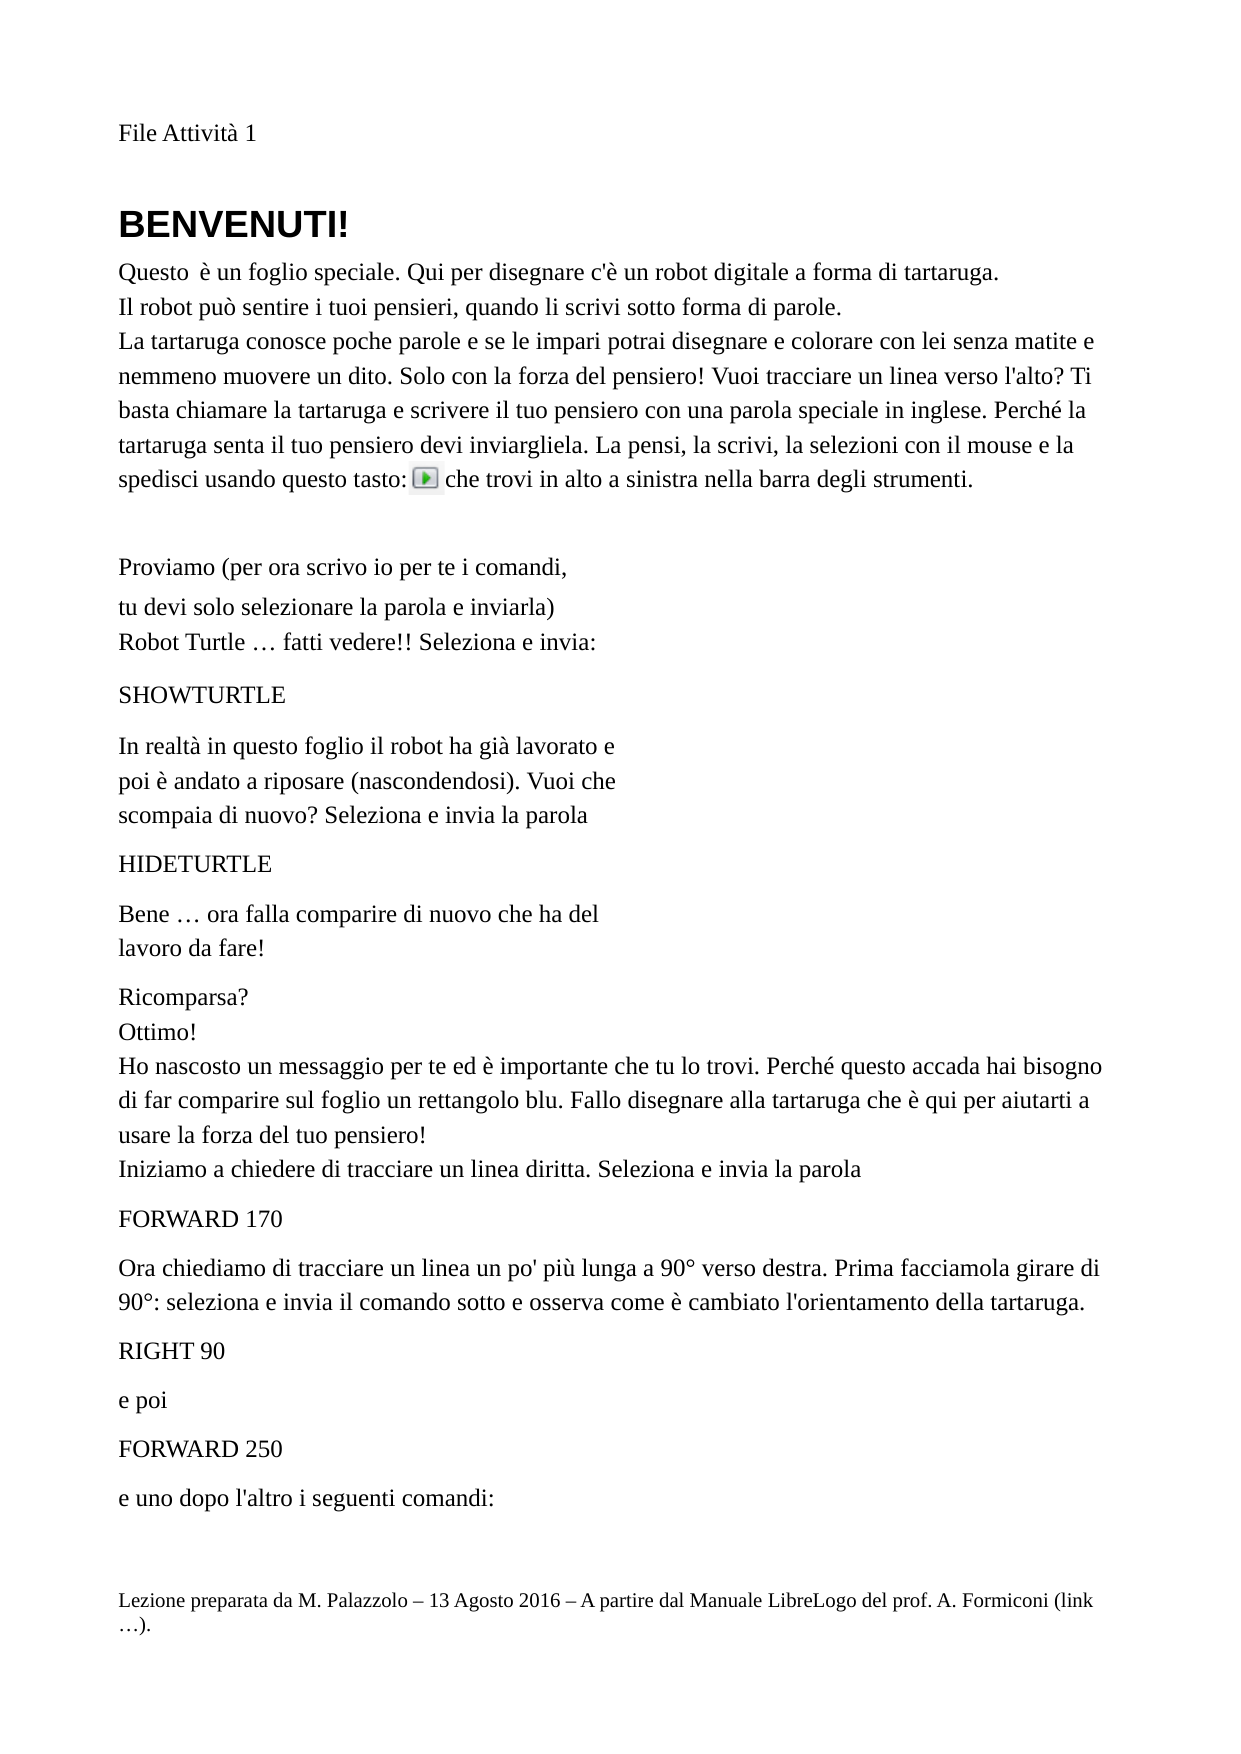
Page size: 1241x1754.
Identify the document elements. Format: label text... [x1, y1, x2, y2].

picture [408, 461, 445, 495]
text e uno dopo l'altro i seguenti comandi: [118, 1483, 1122, 1512]
text Ricomparsa? Ottimo! Ho nascosto un messaggio per te ed è importante che tu lo trovi. Perché questo accada hai bisogno di far comparire sul foglio un rettangolo blu. Fallo disegnare alla tartaruga che è qui per aiutarti a usare la forza del tuo pensiero! Iniziamo a chiedere di tracciare un linea diritta. Seleziona e invia la parola [118, 982, 1122, 1183]
text HIDETURTLE [118, 849, 1122, 878]
text In realtà in questo foglio il robot ha già lavorato e Questo badge dimostra che sai: poi è andato a riposare (nascondendosi). Vuoi che 1 – far comparire e sparire la tartaruga scompaia di nuovo? Seleziona e invia la parola 2 – inviarle i comandi [118, 731, 1122, 829]
text RIGHT 90 [118, 1336, 1122, 1365]
text e poi [118, 1385, 1122, 1414]
text Proviamo (per ora scrivo io per te i comandi, GREAT JOB! tu devi solo selezionare la parola e inviarla) YOU EARN YOUR FIRST BADGE Robot Turtle … fatti vedere!! Seleziona e invia: [118, 548, 1122, 656]
text Ora chiediamo di tracciare un linea un po' più lunga a 90° verso destra. Prima facciamola girare di 90°: seleziona e invia il comando sotto e osserva come è cambiato l'orientamento della tartaruga. [118, 1253, 1122, 1316]
text FORWARD 170 [118, 1204, 1122, 1232]
text SHOWTURTLE THE BLUE BADGE! [118, 676, 1122, 710]
subtitle BENVENUTI! [118, 201, 1122, 245]
text Questo è un foglio speciale. Qui per disegnare c'è un robot digitale a forma di tartaruga. Il robot può sentire i tuoi pensieri, quando li scrivi sotto forma di parole. La tartaruga conosce poche parole e se le impari potrai disegnare e colorare con lei senza matite e nemmeno muovere un dito. Solo con la forza del pensiero! Vuoi tracciare un linea verso l'alto? Ti basta chiamare la tartaruga e scrivere il tuo pensiero con una parola speciale in inglese. Perché la tartaruga senta il tuo pensiero devi inviargliela. La pensi, la scrivi, la selezioni con il mouse e la spedisci usando questo tasto: che trovi in alto a sinistra nella barra degli strumenti. [118, 257, 1122, 528]
text Bene … ora falla comparire di nuovo che ha del lavoro da fare! [118, 899, 1122, 962]
text FORWARD 250 [118, 1434, 1122, 1463]
